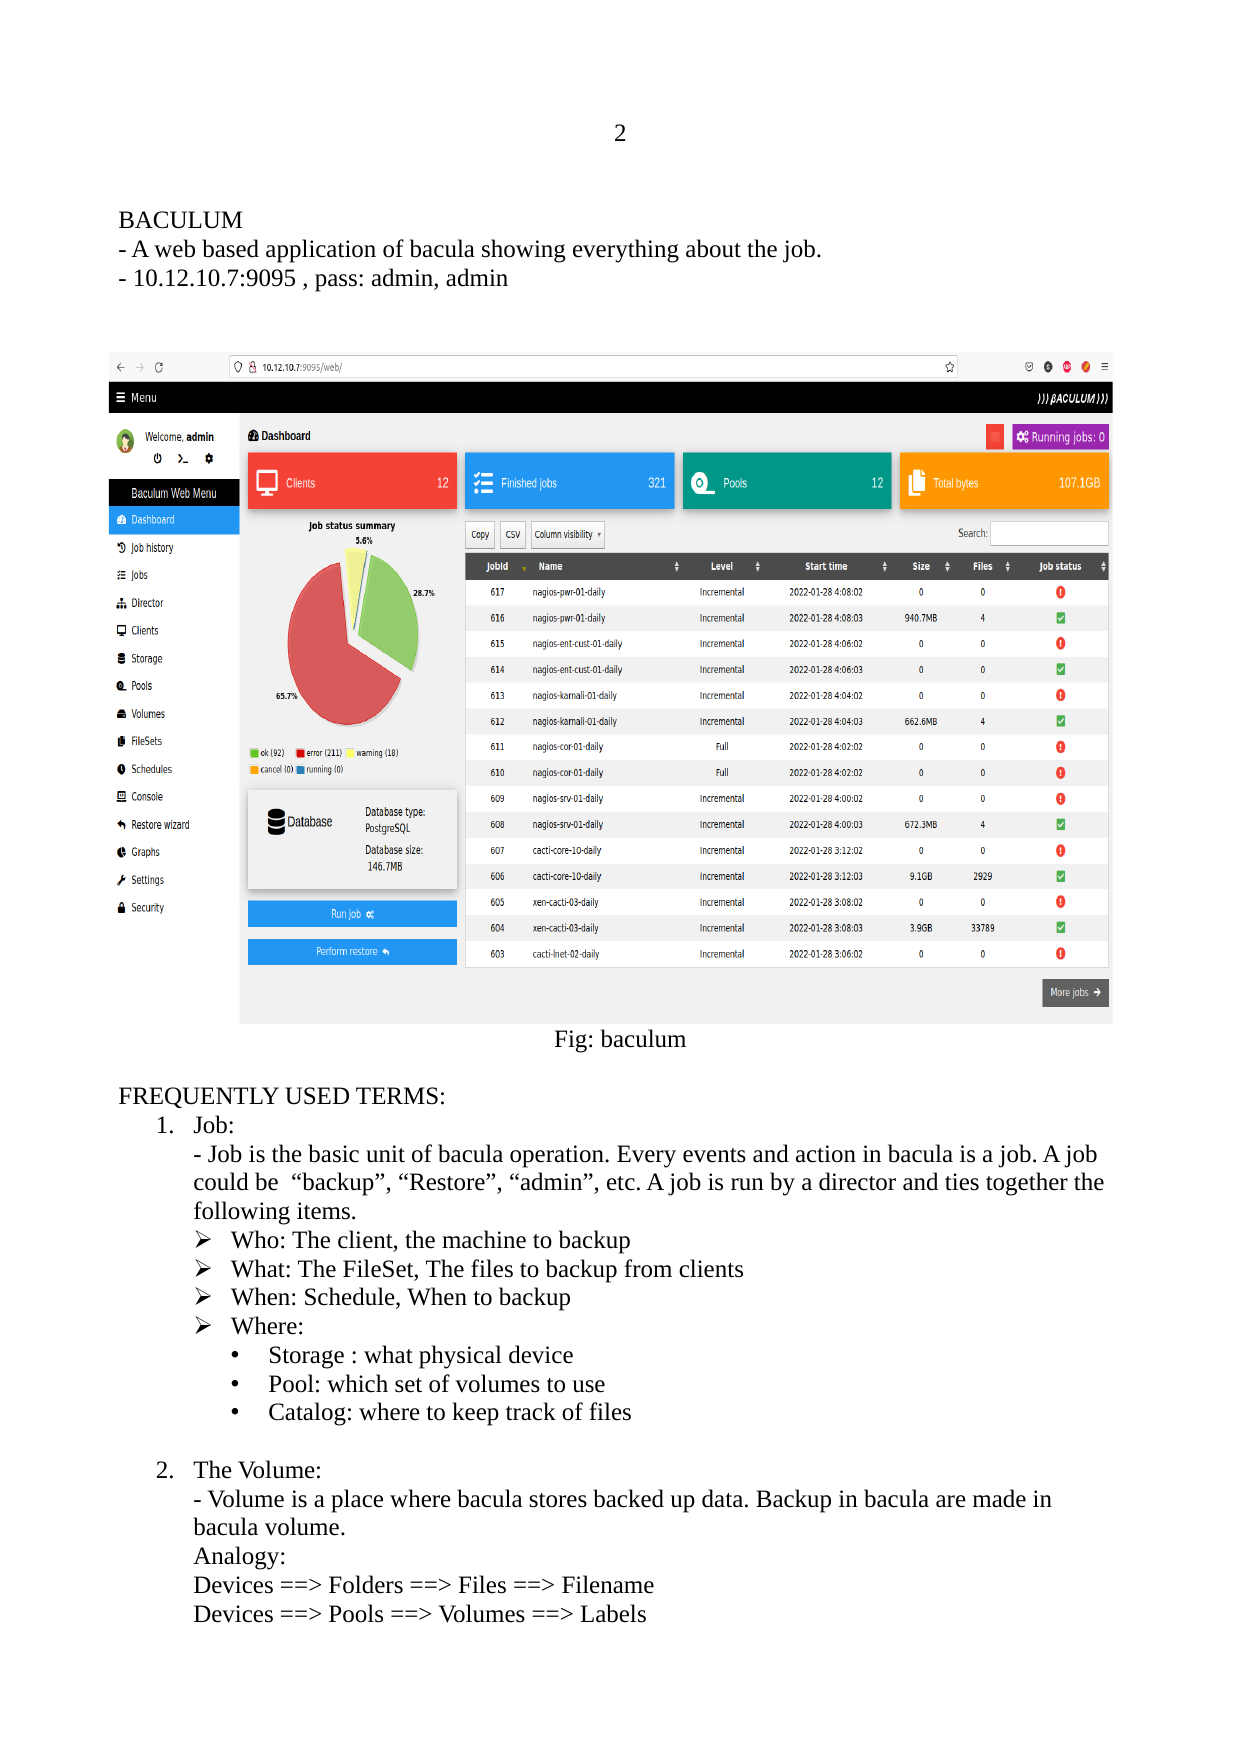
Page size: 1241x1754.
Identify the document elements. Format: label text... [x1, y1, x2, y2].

list Analogy: [156, 1541, 1122, 1570]
list Devices ==> Pools ==> Volumes ==> Labels [156, 1599, 1122, 1627]
list When: Schedule, When to backup [193, 1282, 1122, 1311]
text - A web based application of bacula showing everything about the job. [118, 234, 1122, 263]
list Who: The client, the machine to backup [193, 1225, 1122, 1254]
list - Volume is a place where bacula stores backed up data. Backup in bacula are made in bacula volume. [156, 1484, 1122, 1541]
list - Job is the basic unit of bacula operation. Every events and action in bacula is a job. A job could be “backup”, “Restore”, “admin”, etc. A job is run by a director and ties together the following items. [156, 1139, 1122, 1225]
list The Volume: [156, 1455, 1122, 1484]
text BACULUM [118, 205, 1122, 234]
list What: The FileSet, The files to backup from clients [193, 1254, 1122, 1282]
text - 10.12.10.7:9095 , pass: admin, admin [118, 263, 1122, 291]
list Devices ==> Folders ==> Files ==> Filename [156, 1570, 1122, 1599]
list Storage : what physical device [231, 1340, 1122, 1369]
text FREQUENTLY USED TERMS: [118, 1081, 1122, 1110]
list Job: [156, 1110, 1122, 1139]
list Where: [193, 1311, 1122, 1340]
list Catalog: where to keep track of files [231, 1397, 1122, 1426]
text Fig: baculum [118, 349, 1122, 1052]
list Pool: which set of volumes to use [231, 1369, 1122, 1397]
picture [108, 352, 1113, 1024]
